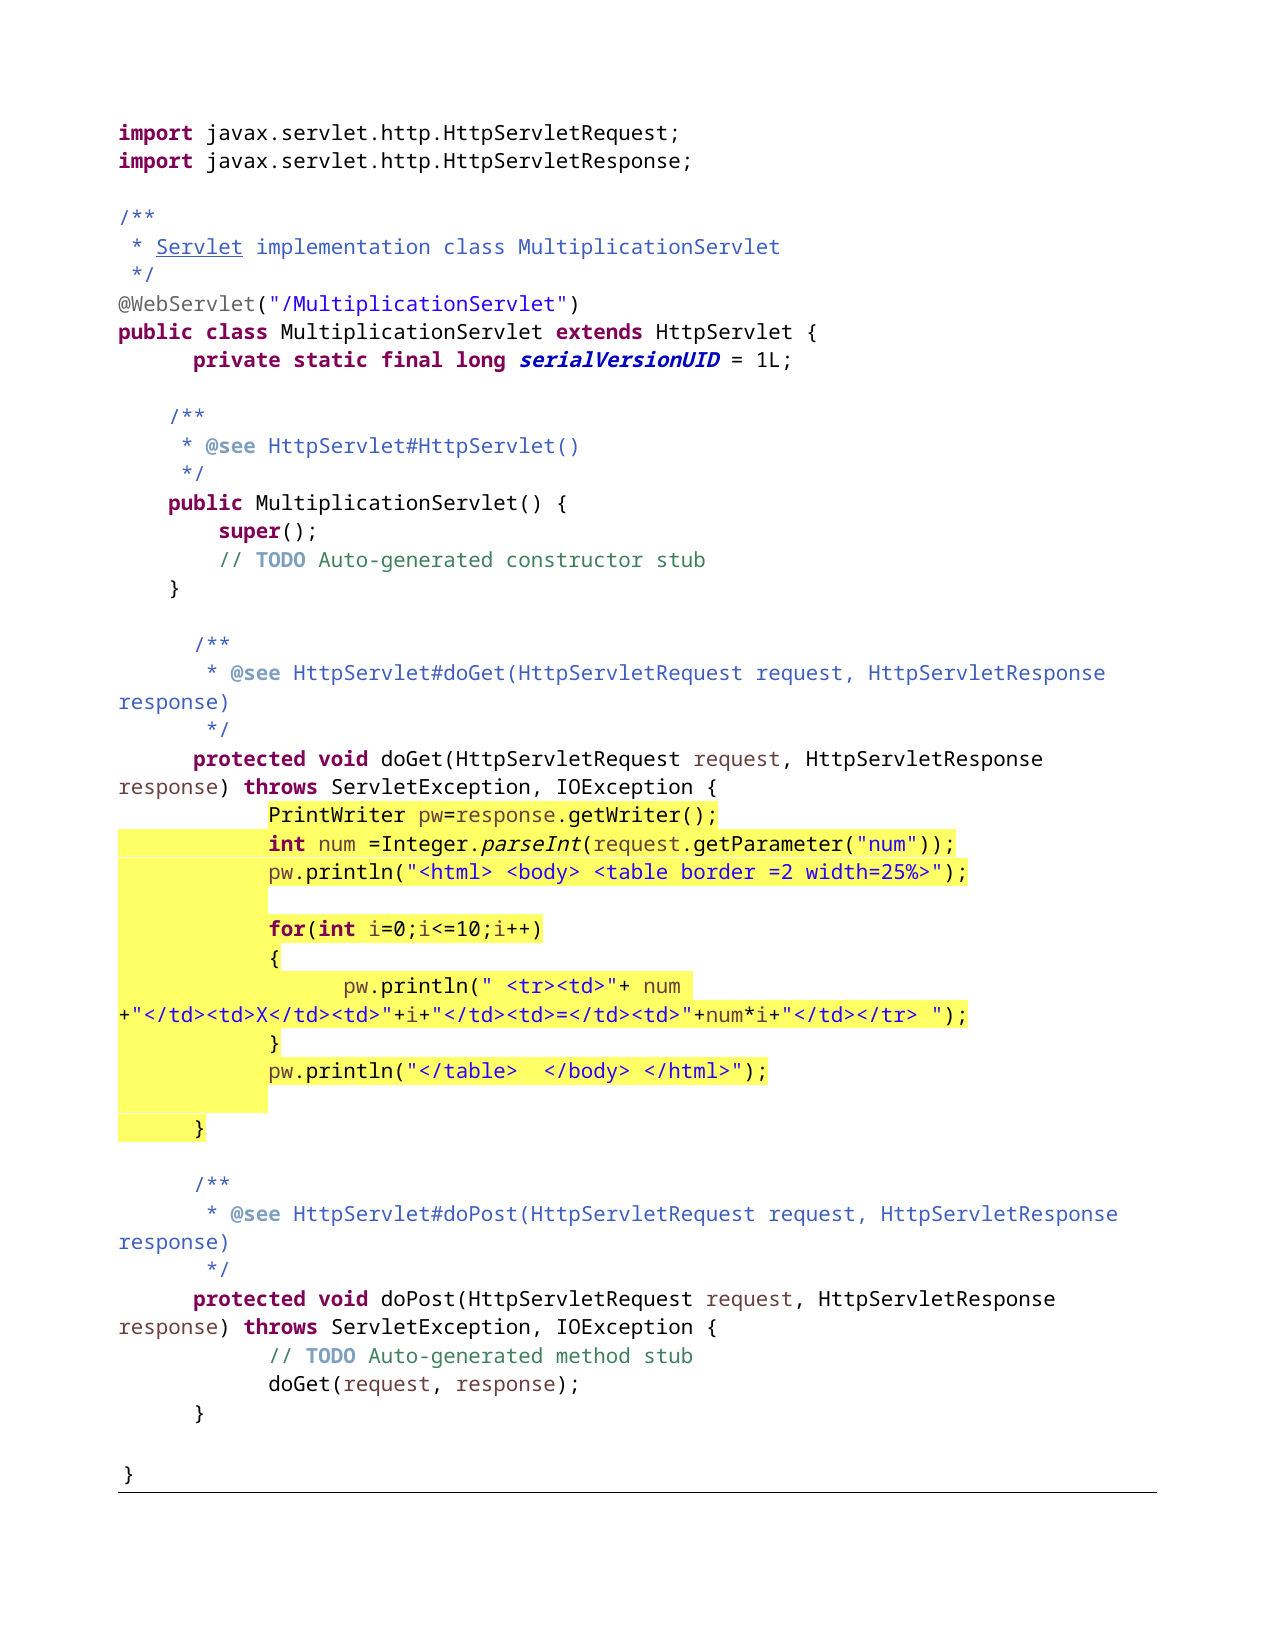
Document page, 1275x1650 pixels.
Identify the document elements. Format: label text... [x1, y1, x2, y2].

text * @see HttpServlet#doPost(HttpServletRequest request, HttpServletResponse response) [118, 1199, 1157, 1256]
text // TODO Auto-generated constructor stub [118, 545, 1157, 573]
text /** [118, 630, 1157, 658]
text * @see HttpServlet#HttpServlet() [118, 431, 1157, 459]
text /** [118, 203, 1157, 232]
text } [118, 1455, 1157, 1492]
text pw.println("<html> <body> <table border =2 width=25%>"); [118, 857, 1157, 886]
text for(int i=0;i<=10;i++) [118, 914, 1157, 943]
text */ [118, 459, 1157, 488]
text } [118, 1028, 1157, 1057]
text pw.println(" <tr><td>"+ num +"</td><td>X</td><td>"+i+"</td><td>=</td><td>"+num*i+"</td></tr> "); [118, 971, 1157, 1028]
text doGet(request, response); [118, 1369, 1157, 1398]
text @WebServlet("/MultiplicationServlet") [118, 289, 1157, 317]
text // TODO Auto-generated method stub [118, 1341, 1157, 1369]
text import javax.servlet.http.HttpServletResponse; [118, 147, 1157, 175]
text */ [118, 260, 1157, 289]
text } [118, 1398, 1157, 1426]
text protected void doGet(HttpServletRequest request, HttpServletResponse response) throws ServletException, IOException { [118, 744, 1157, 801]
text } [118, 573, 1157, 602]
text /** [118, 1170, 1157, 1199]
text * @see HttpServlet#doGet(HttpServletRequest request, HttpServletResponse response) [118, 658, 1157, 715]
text * Servlet implementation class MultiplicationServlet [118, 232, 1157, 260]
text super(); [118, 516, 1157, 545]
text */ [118, 715, 1157, 744]
text { [118, 943, 1157, 971]
text public MultiplicationServlet() { [118, 488, 1157, 516]
text PrintWriter pw=response.getWriter(); [118, 801, 1157, 829]
text /** [118, 402, 1157, 431]
text */ [118, 1256, 1157, 1284]
text import javax.servlet.http.HttpServletRequest; [118, 118, 1157, 147]
text } [118, 1113, 1157, 1142]
text int num =Integer.parseInt(request.getParameter("num")); [118, 829, 1157, 857]
text pw.println("</table> </body> </html>"); [118, 1057, 1157, 1085]
text public class MultiplicationServlet extends HttpServlet { [118, 317, 1157, 346]
text protected void doPost(HttpServletRequest request, HttpServletResponse response) throws ServletException, IOException { [118, 1284, 1157, 1341]
text private static final long serialVersionUID = 1L; [118, 346, 1157, 374]
